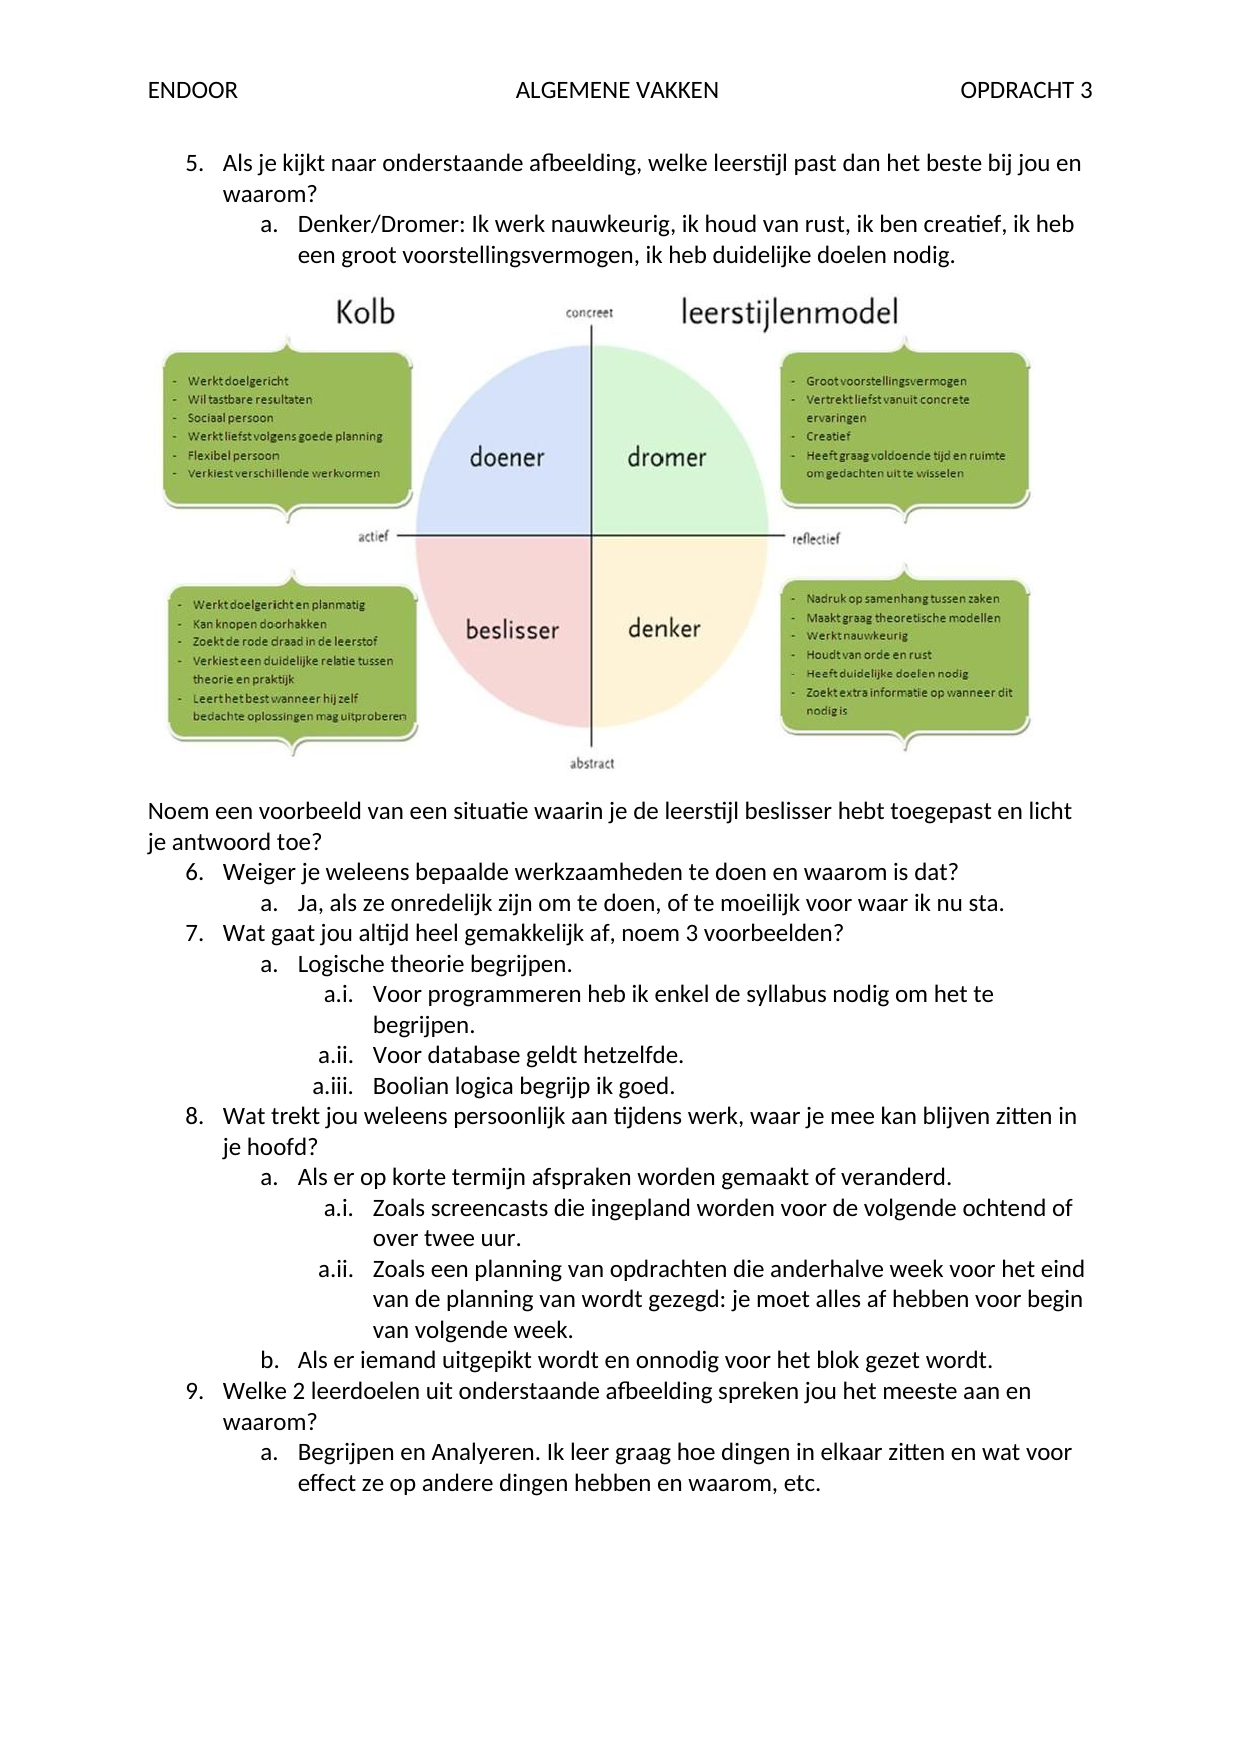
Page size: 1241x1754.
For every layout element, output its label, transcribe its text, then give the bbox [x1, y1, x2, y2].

list Weiger je weleens bepaalde werkzaamheden te doen en waarom is dat? [185, 856, 1093, 887]
list Als er iemand uitgepikt wordt en onnodig voor het blok gezet wordt. [260, 1345, 1093, 1375]
list Boolian logica begrijp ik goed. [354, 1070, 1093, 1101]
list Als er op korte termijn afspraken worden gemaakt of veranderd. [260, 1162, 1093, 1192]
list Logische theorie begrijpen. [260, 948, 1093, 978]
list Voor database geldt hetzelfde. [354, 1039, 1093, 1070]
list Wat gaat jou altijd heel gemakkelijk af, noem 3 voorbeelden? [185, 917, 1093, 948]
list Begrijpen en Analyeren. Ik leer graag hoe dingen in elkaar zitten en wat voor effect ze op andere dingen hebben en waarom, etc. [260, 1436, 1093, 1497]
list Wat trekt jou weleens persoonlijk aan tijdens werk, waar je mee kan blijven zitten in je hoofd? [185, 1101, 1093, 1162]
list Zoals screencasts die ingepland worden voor de volgende ochtend of over twee uur. [354, 1192, 1093, 1253]
text Noem een voorbeeld van een situatie waarin je de leerstijl beslisser hebt toegepast en licht je antwoord toe? [148, 795, 1093, 856]
list Zoals een planning van opdrachten die anderhalve week voor het eind van de planning van wordt gezegd: je moet alles af hebben voor begin van volgende week. [354, 1253, 1093, 1345]
list Welke 2 leerdoelen uit onderstaande afbeelding spreken jou het meeste aan en waarom? [185, 1375, 1093, 1436]
list Voor programmeren heb ik enkel de syllabus nodig om het te begrijpen. [354, 978, 1093, 1039]
list Als je kijkt naar onderstaande afbeelding, welke leerstijl past dan het beste bij jou en waarom? [185, 148, 1093, 209]
list Ja, als ze onredelijk zijn om te doen, of te moeilijk voor waar ik nu sta. [260, 887, 1093, 917]
picture [147, 269, 1049, 796]
list Denker/Dromer: Ik werk nauwkeurig, ik houd van rust, ik ben creatief, ik heb een groot voorstellingsvermogen, ik heb duidelijke doelen nodig. [260, 209, 1093, 270]
